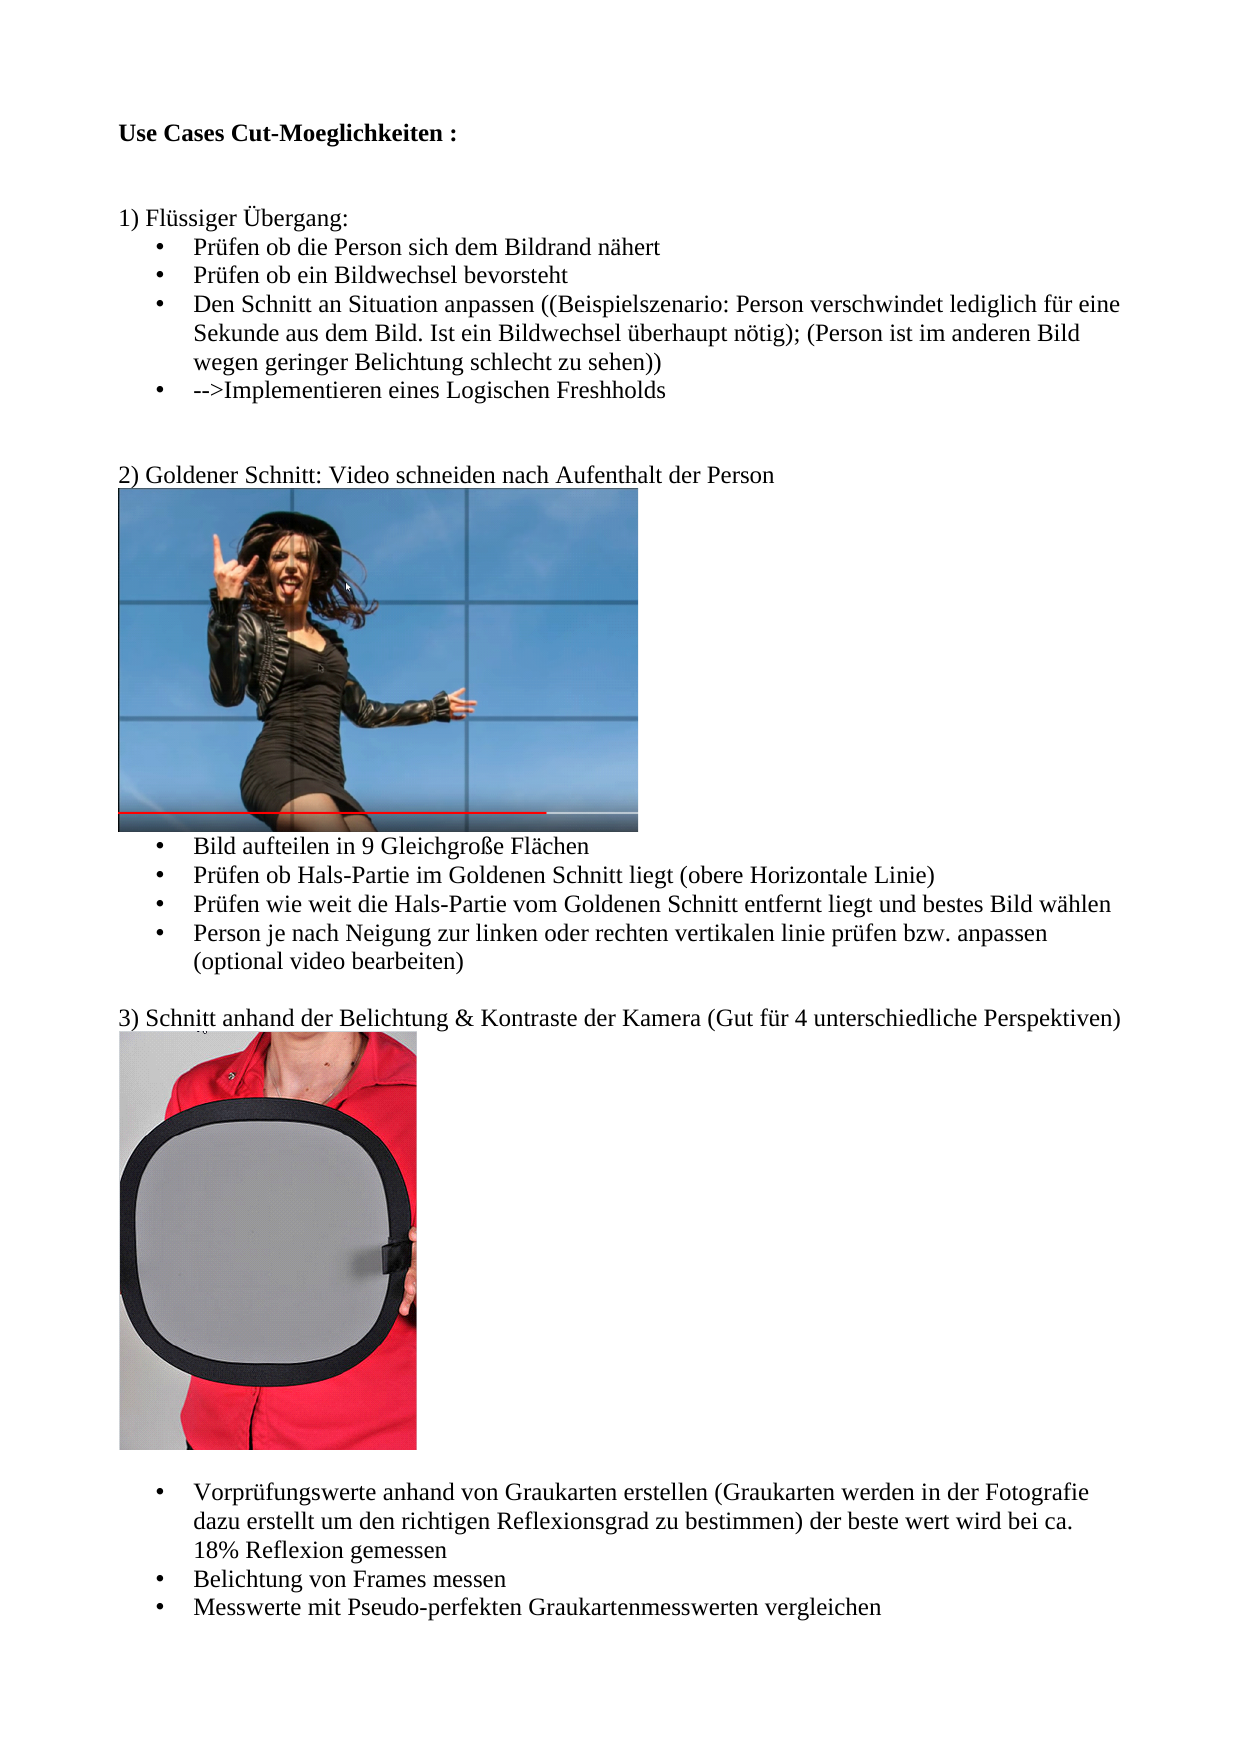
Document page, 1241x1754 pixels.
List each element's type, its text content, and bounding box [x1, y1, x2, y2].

list Den Schnitt an Situation anpassen ((Beispielszenario: Person verschwindet lediglich für eine Sekunde aus dem Bild. Ist ein Bildwechsel überhaupt nötig); (Person ist im anderen Bild wegen geringer Belichtung schlecht zu sehen)) [156, 289, 1122, 375]
text 2) Goldener Schnitt: Video schneiden nach Aufenthalt der Person [118, 460, 1122, 489]
list Messwerte mit Pseudo-perfekten Graukartenmesswerten vergleichen [156, 1592, 1122, 1621]
list Prüfen wie weit die Hals-Partie vom Goldenen Schnitt entfernt liegt und bestes Bild wählen [156, 889, 1122, 918]
list Prüfen ob Hals-Partie im Goldenen Schnitt liegt (obere Horizontale Linie) [156, 860, 1122, 889]
list Vorprüfungswerte anhand von Graukarten erstellen (Graukarten werden in der Fotografie dazu erstellt um den richtigen Reflexionsgrad zu bestimmen) der beste wert wird bei ca. 18% Reflexion gemessen [156, 1477, 1122, 1564]
list Person je nach Neigung zur linken oder rechten vertikalen linie prüfen bzw. anpassen (optional video bearbeiten) [156, 918, 1122, 975]
list Prüfen ob ein Bildwechsel bevorsteht [156, 260, 1122, 289]
list Belichtung von Frames messen [156, 1564, 1122, 1592]
text Use Cases Cut-Moeglichkeiten : [118, 118, 1122, 147]
list Prüfen ob die Person sich dem Bildrand nähert [156, 232, 1122, 260]
list Bild aufteilen in 9 Gleichgroße Flächen [156, 831, 1122, 860]
list -->Implementieren eines Logischen Freshholds [156, 375, 1122, 404]
text 3) Schnitt anhand der Belichtung & Kontraste der Kamera (Gut für 4 unterschiedliche Perspektiven) [118, 1003, 1122, 1032]
text 1) Flüssiger Übergang: [118, 203, 1122, 232]
